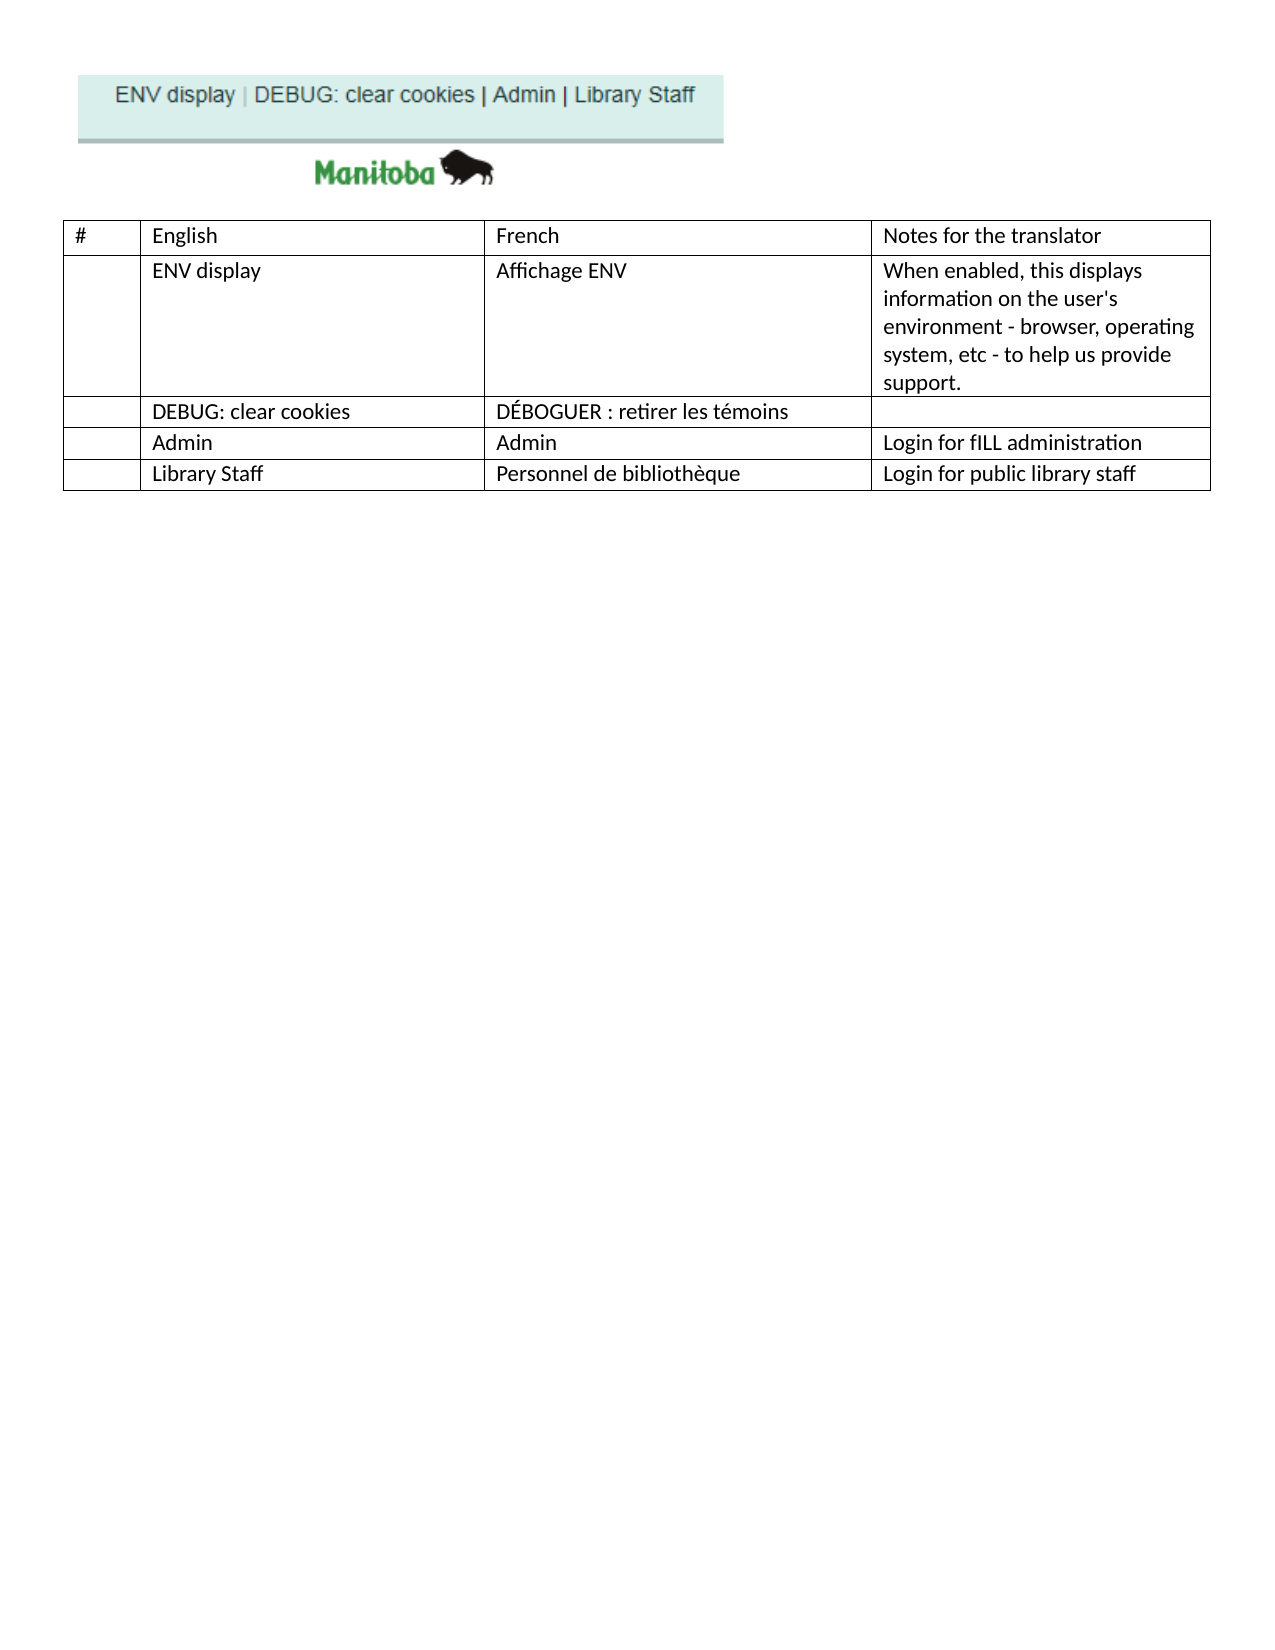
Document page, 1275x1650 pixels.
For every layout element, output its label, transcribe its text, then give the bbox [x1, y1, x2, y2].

table_cell [872, 397, 1210, 427]
table_header # [64, 221, 140, 255]
table_header English [141, 221, 484, 255]
table_cell Login for public library staff [872, 460, 1210, 490]
table_cell [64, 397, 140, 427]
table_header French [485, 221, 871, 255]
table_cell Library Staff [141, 460, 484, 490]
table_cell DÉBOGUER : retirer les témoins [485, 397, 871, 427]
table_cell [64, 256, 140, 396]
table_header Notes for the translator [872, 221, 1210, 255]
table_cell Personnel de bibliothèque [485, 460, 871, 490]
table_cell DEBUG: clear cookies [141, 397, 484, 427]
table_cell Admin [485, 428, 871, 458]
table_cell Login for fILL administration [872, 428, 1210, 458]
table_cell [64, 460, 140, 490]
table_cell ENV display [141, 256, 484, 396]
table_cell When enabled, this displays information on the user's environment - browser, operating system, etc - to help us provide support. [872, 256, 1210, 396]
table_cell Affichage ENV [485, 256, 871, 396]
table_cell Admin [141, 428, 484, 458]
picture [78, 75, 724, 196]
table_cell [64, 428, 140, 458]
